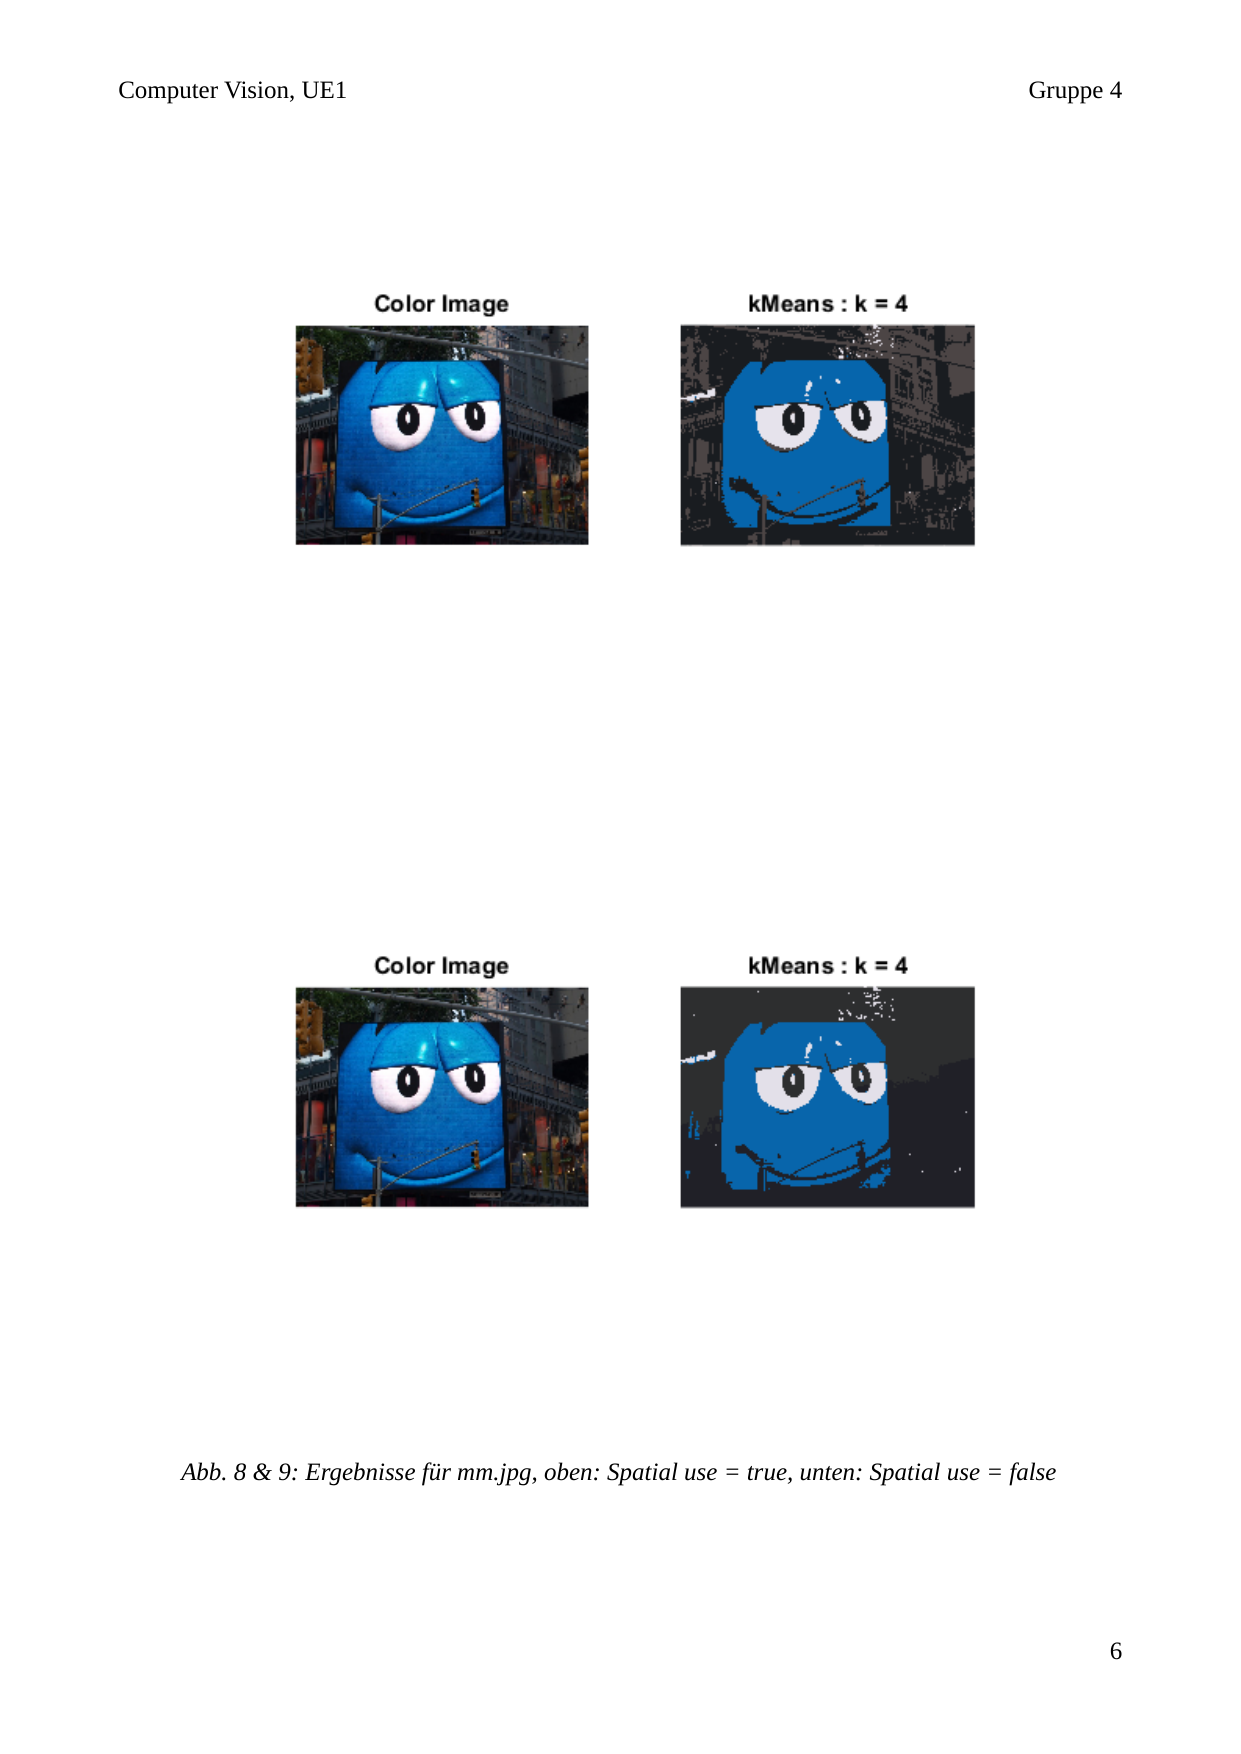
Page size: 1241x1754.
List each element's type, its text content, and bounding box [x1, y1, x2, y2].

text Abb. 8 & 9: Ergebnisse für mm.jpg, oben: Spatial use = true, unten: Spatial use = false [118, 1457, 1122, 1486]
